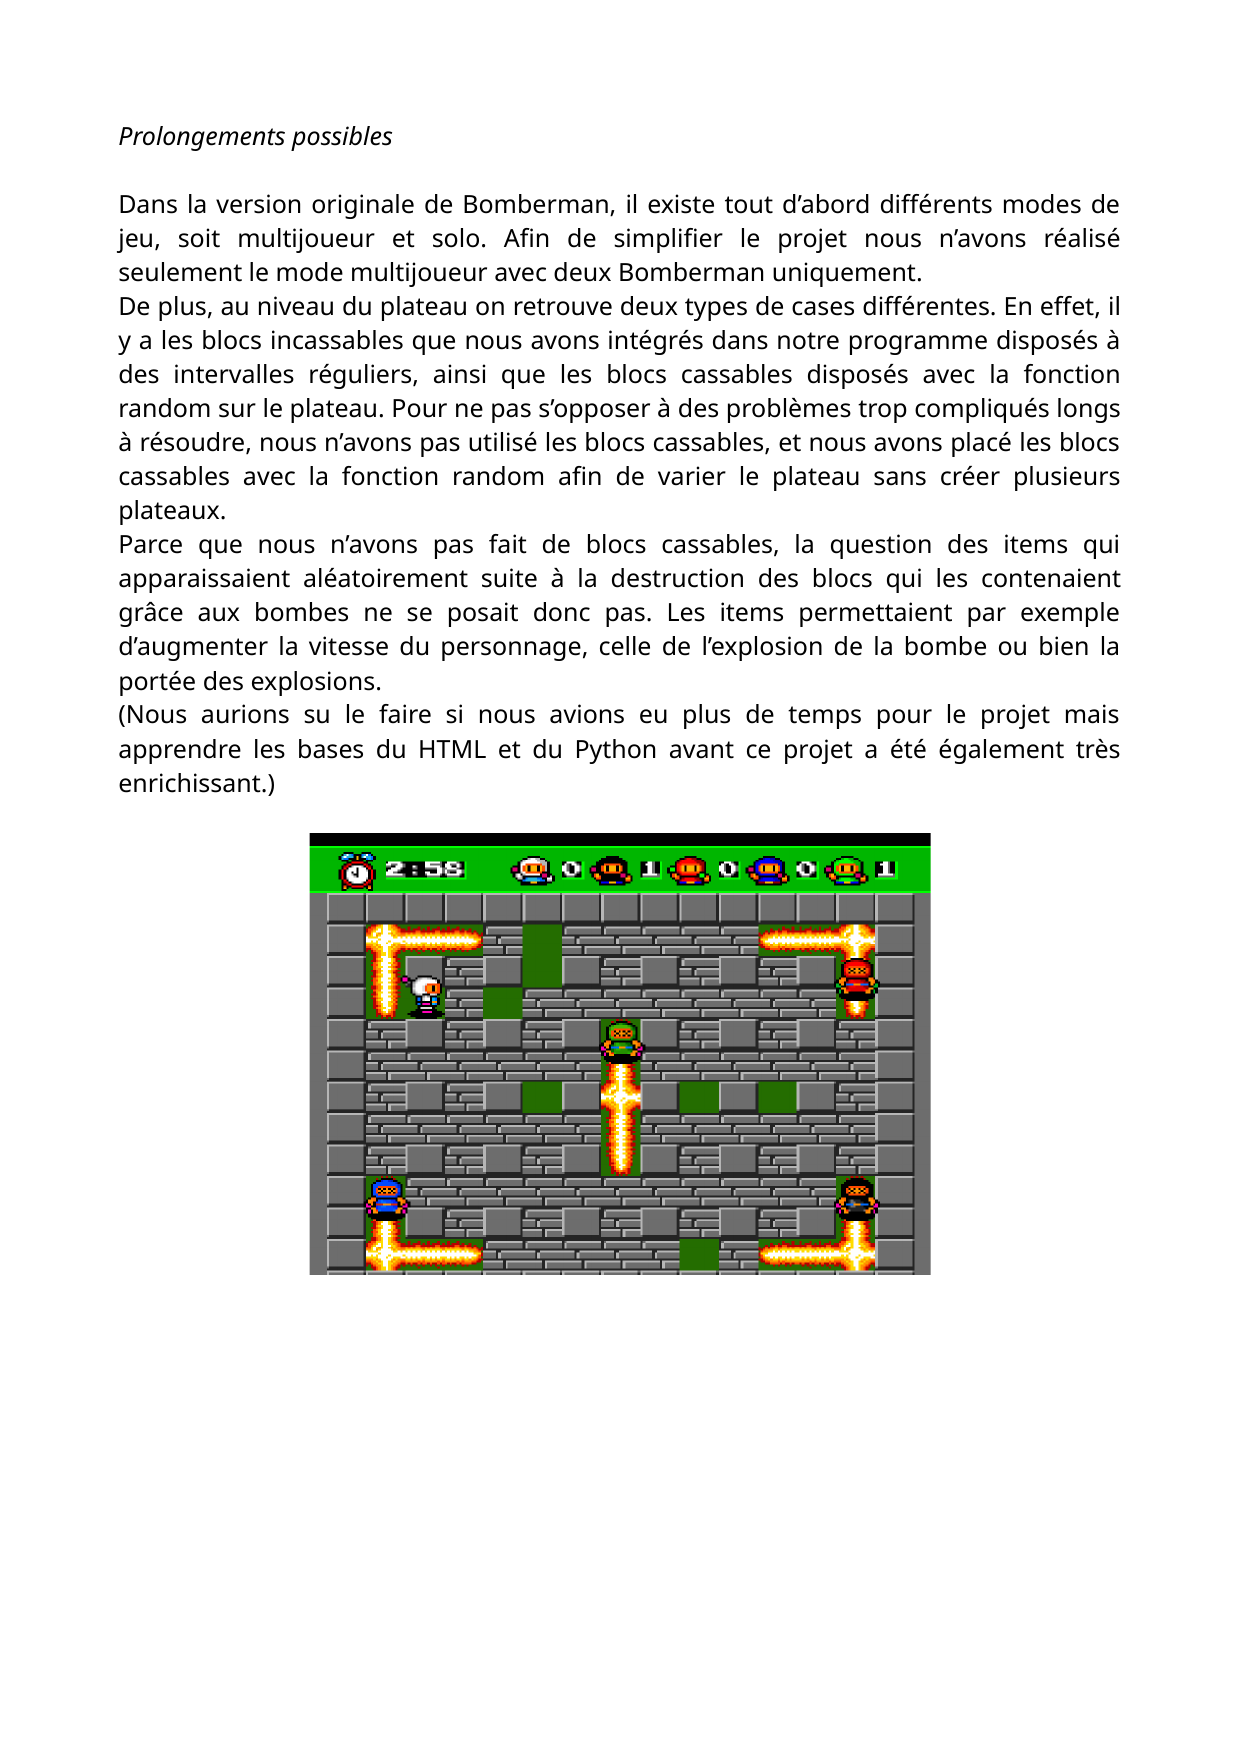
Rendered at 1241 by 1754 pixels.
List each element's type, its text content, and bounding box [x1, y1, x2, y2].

text De plus, au niveau du plateau on retrouve deux types de cases différentes. En effet, il y a les blocs incassables que nous avons intégrés dans notre programme disposés à des intervalles réguliers, ainsi que les blocs cassables disposés avec la fonction random sur le plateau. Pour ne pas s’opposer à des problèmes trop compliqués longs à résoudre, nous n’avons pas utilisé les blocs cassables, et nous avons placé les blocs cassables avec la fonction random afin de varier le plateau sans créer plusieurs plateaux. [118, 288, 1122, 527]
text (Nous aurions su le faire si nous avions eu plus de temps pour le projet mais apprendre les bases du HTML et du Python avant ce projet a été également très enrichissant.) [118, 697, 1122, 799]
text Parce que nous n’avons pas fait de blocs cassables, la question des items qui apparaissaient aléatoirement suite à la destruction des blocs qui les contenaient grâce aux bombes ne se posait donc pas. Les items permettaient par exemple d’augmenter la vitesse du personnage, celle de l’explosion de la bombe ou bien la portée des explosions. [118, 527, 1122, 697]
text Prolongements possibles [118, 118, 1122, 152]
text Dans la version originale de Bomberman, il existe tout d’abord différents modes de jeu, soit multijoueur et solo. Afin de simplifier le projet nous n’avons réalisé seulement le mode multijoueur avec deux Bomberman uniquement. [118, 186, 1122, 288]
picture [309, 833, 931, 1275]
